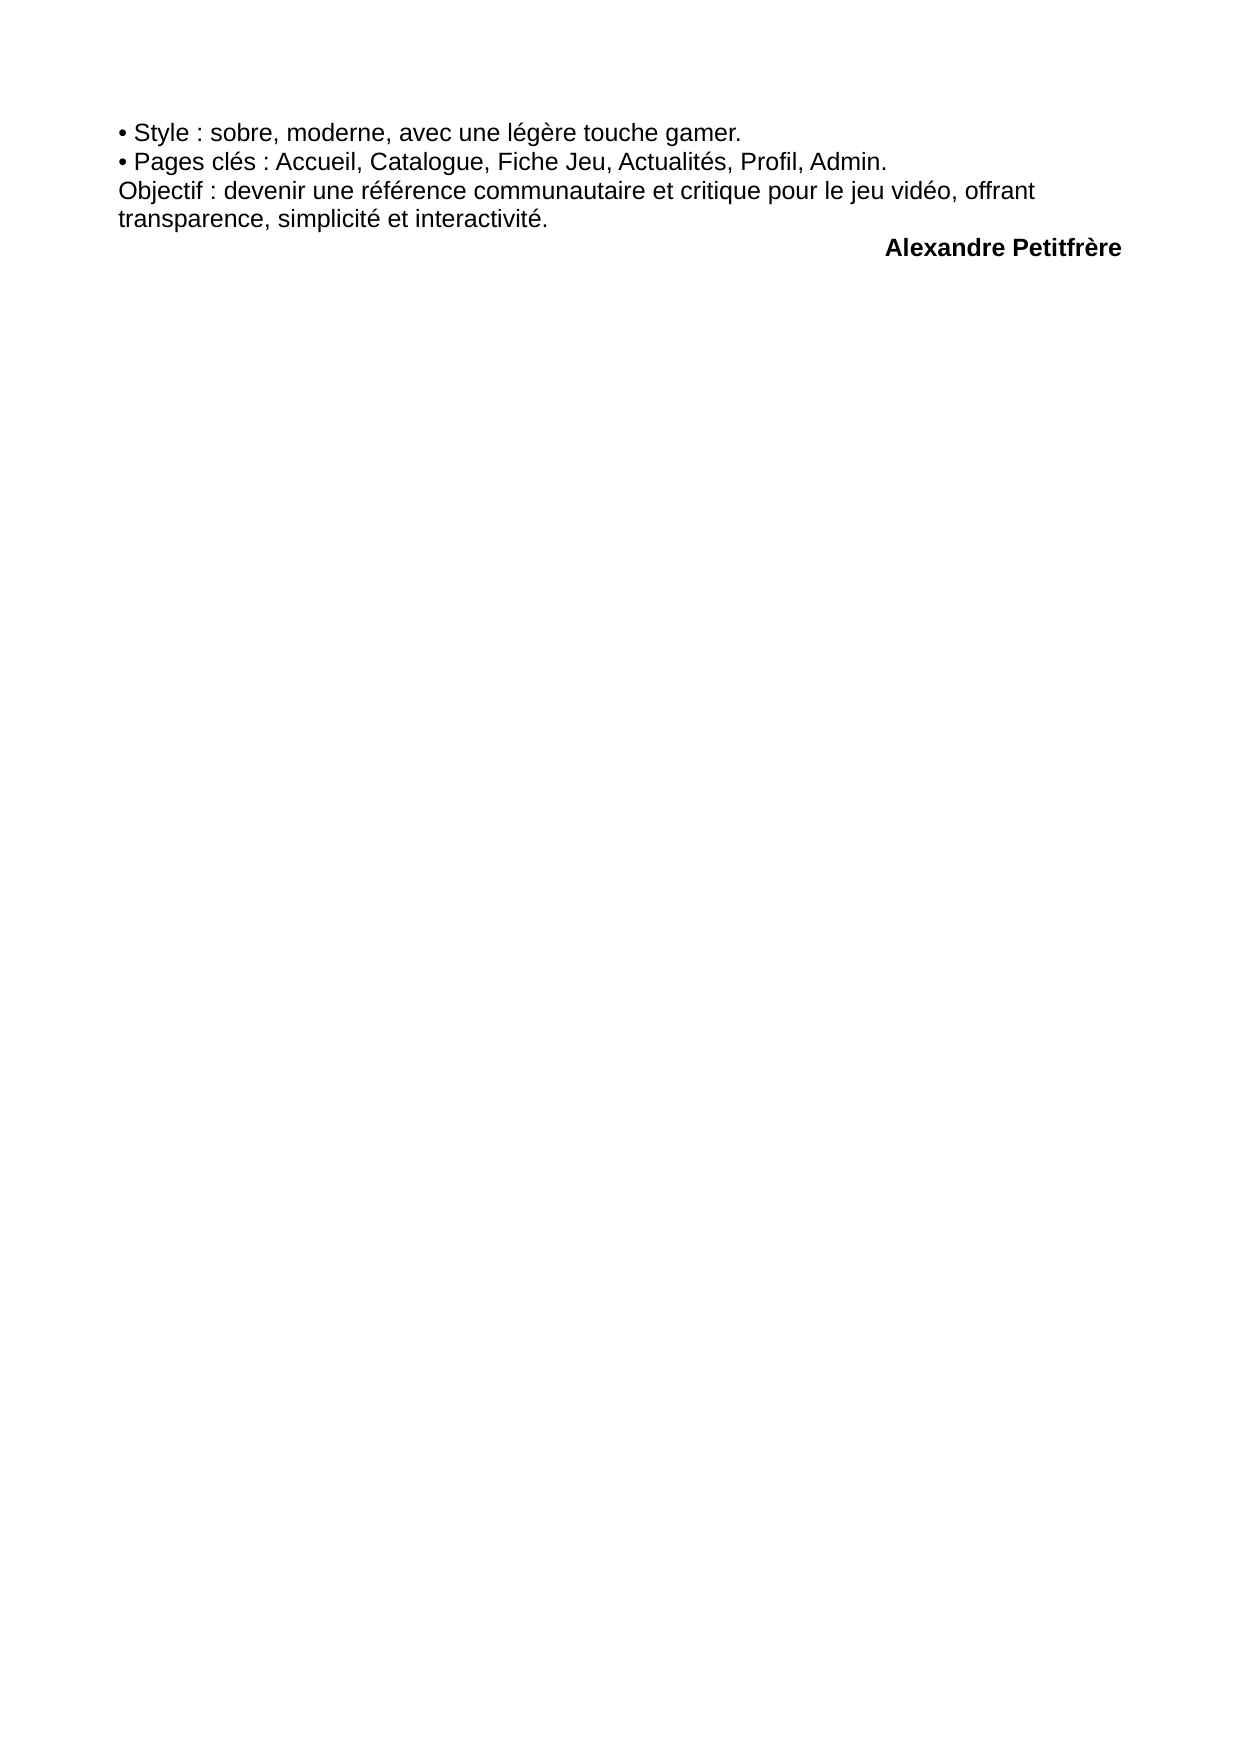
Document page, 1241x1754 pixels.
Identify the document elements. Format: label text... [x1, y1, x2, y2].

text Objectif : devenir une référence communautaire et critique pour le jeu vidéo, offrant transparence, simplicité et interactivité. [118, 176, 1122, 233]
text • Pages clés : Accueil, Catalogue, Fiche Jeu, Actualités, Profil, Admin. [118, 147, 1122, 176]
text Alexandre Petitfrère [118, 233, 1122, 262]
text • Style : sobre, moderne, avec une légère touche gamer. [118, 118, 1122, 147]
